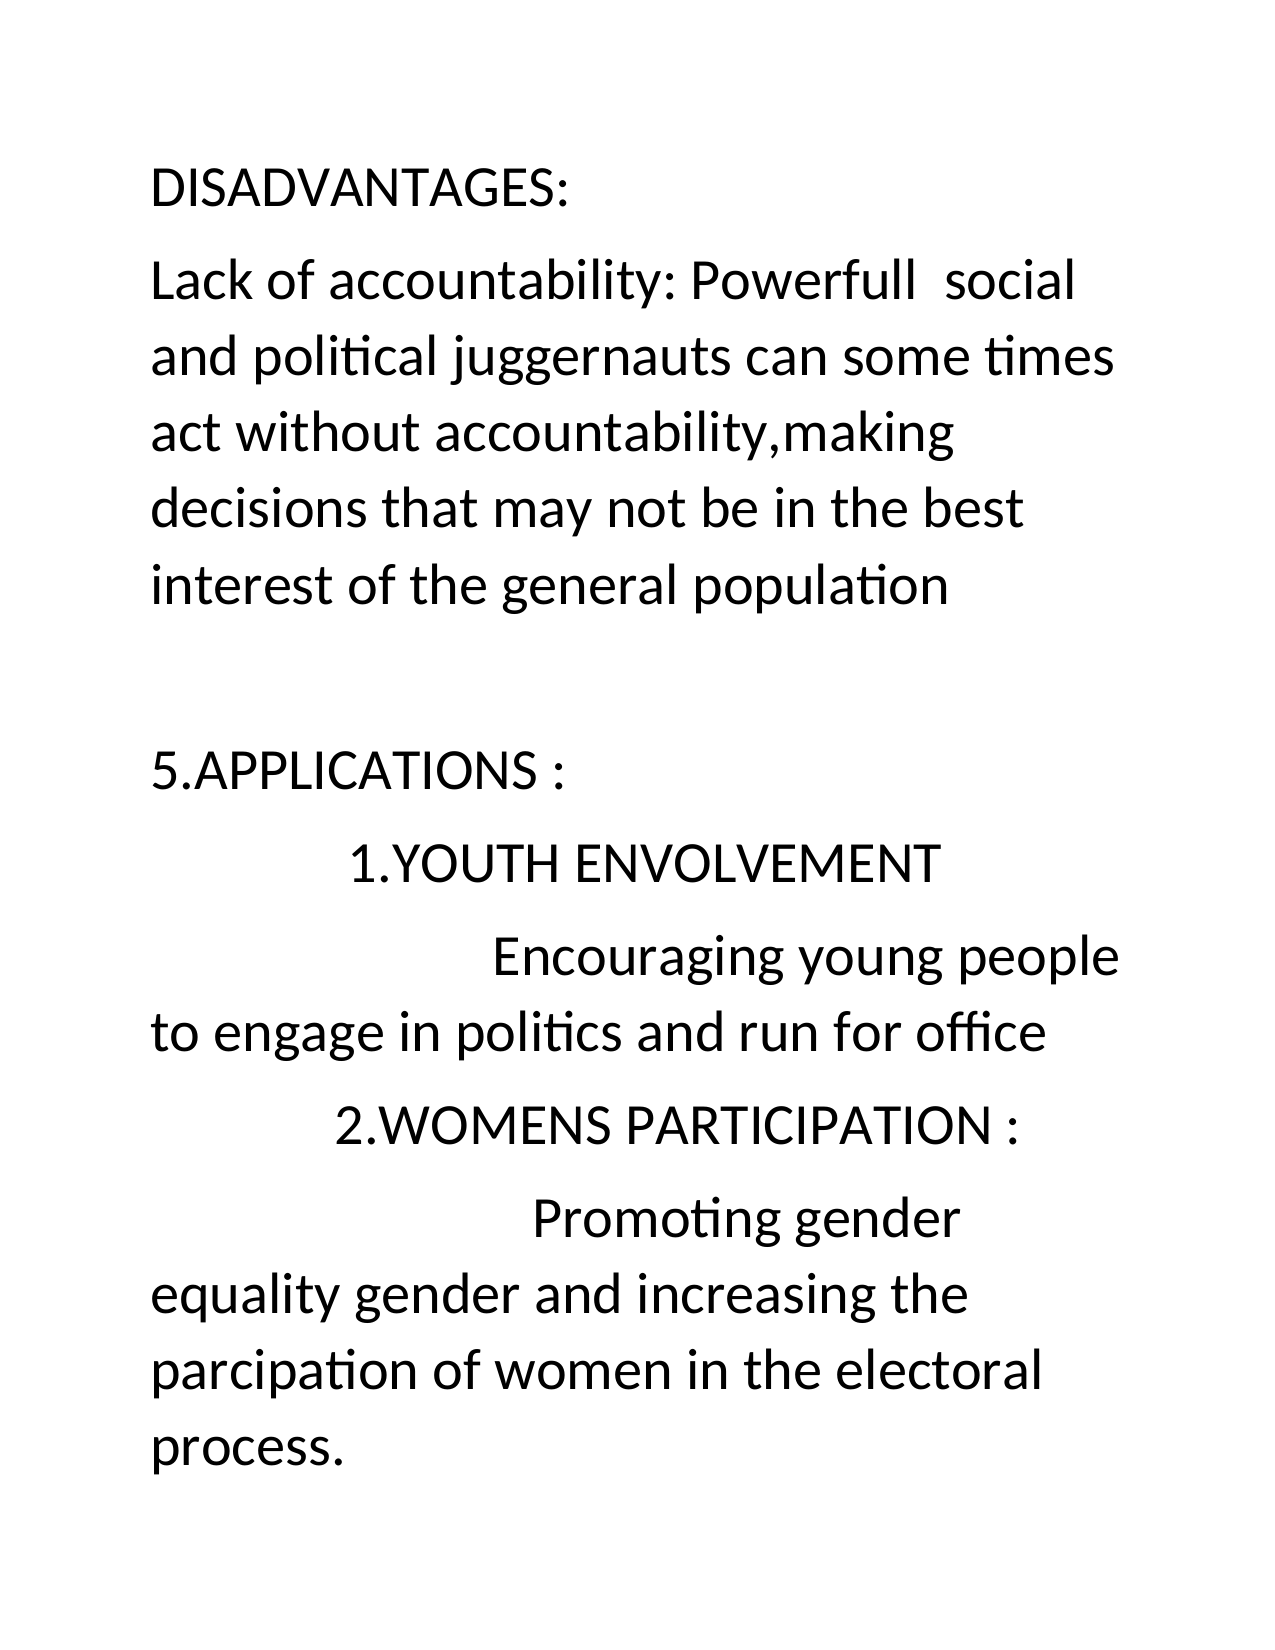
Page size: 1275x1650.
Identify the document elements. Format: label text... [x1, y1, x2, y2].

text Lack of accountability: Powerfull social and political juggernauts can some times act without accountability,making decisions that may not be in the best interest of the general population [150, 243, 1125, 619]
text 5.APPLICATIONS : [150, 733, 1125, 804]
text 1.YOUTH ENVOLVEMENT [150, 826, 1125, 897]
text Promoting gender equality gender and increasing the parcipation of women in the electoral process. [150, 1180, 1125, 1480]
text 2.WOMENS PARTICIPATION : [150, 1088, 1125, 1159]
text DISADVANTAGES: [150, 150, 1125, 221]
text Encouraging young people to engage in politics and run for office [150, 919, 1125, 1066]
